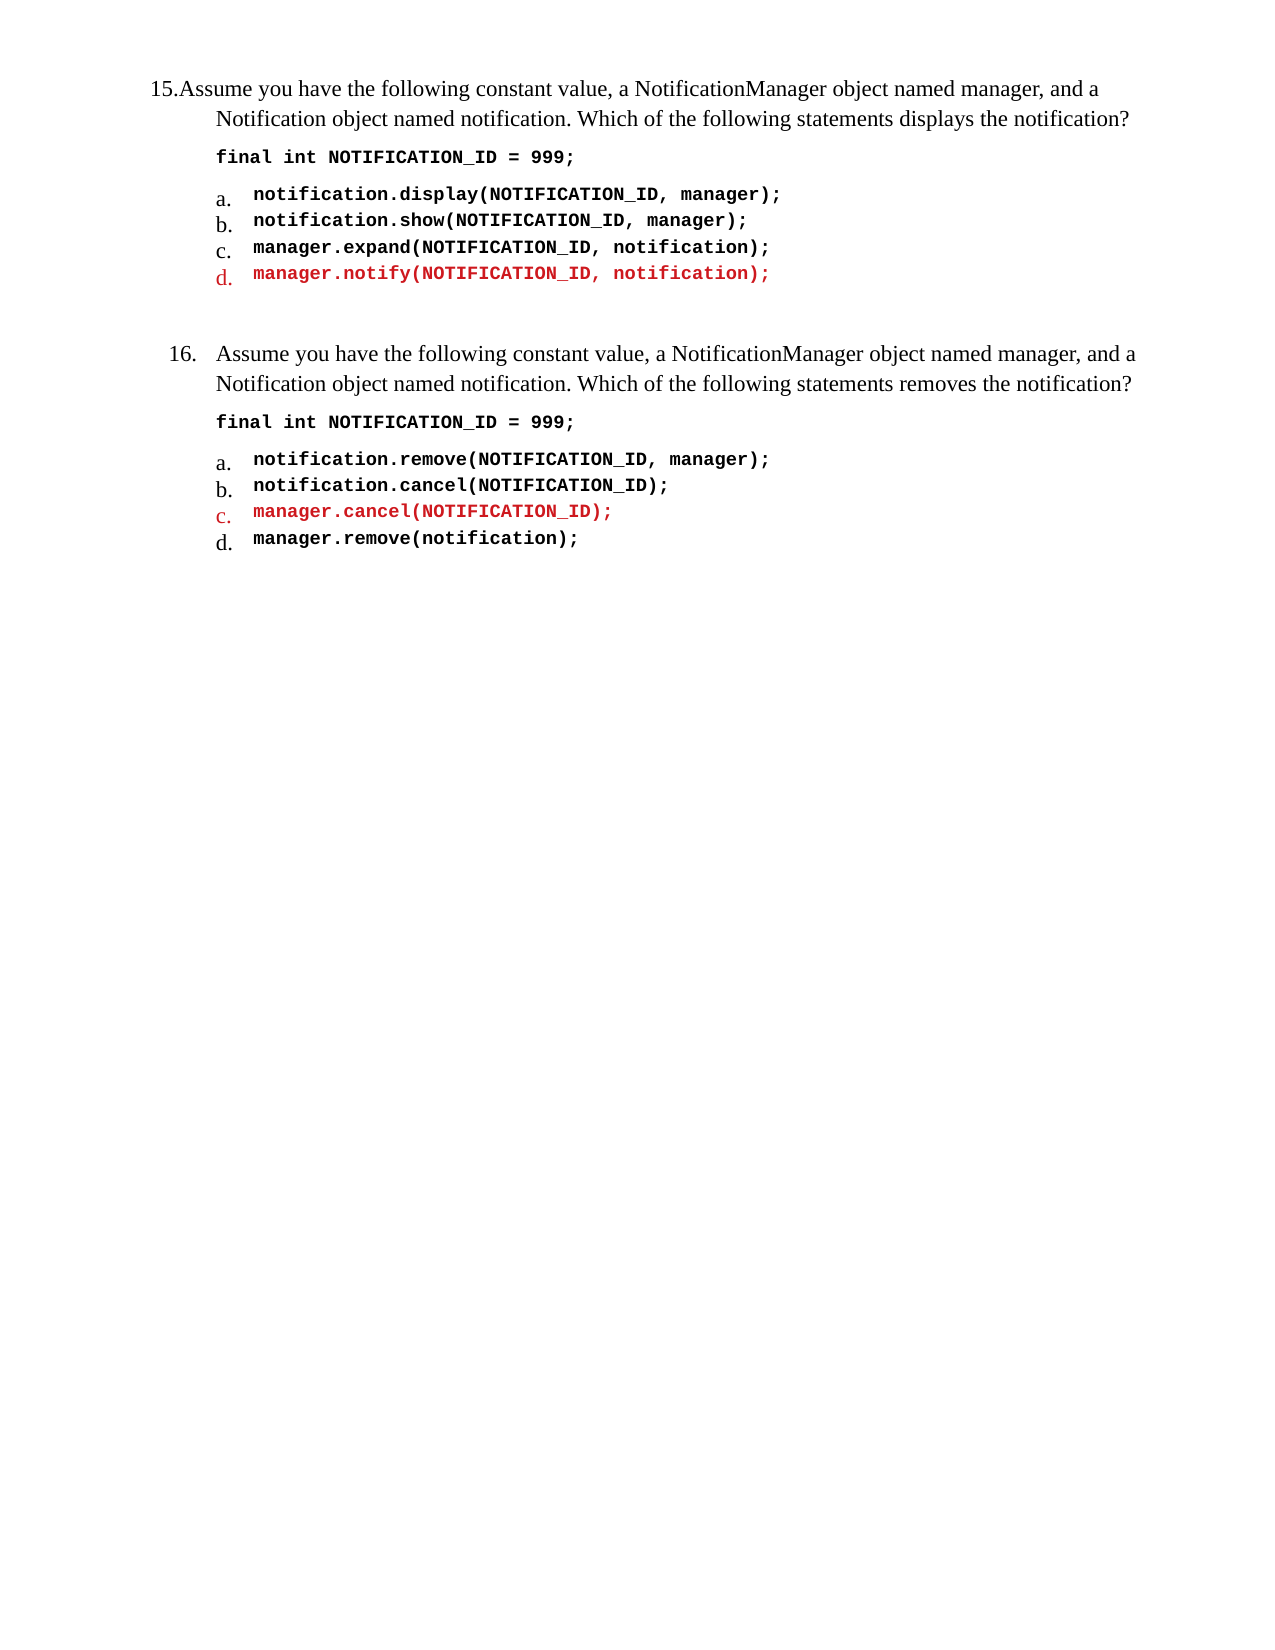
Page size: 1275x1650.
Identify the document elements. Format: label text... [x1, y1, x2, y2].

table_header a. [211, 185, 248, 211]
text 16. Assume you have the following constant value, a NotificationManager object named manager, and a Notification object named notification. Which of the following statements removes the notification? [150, 340, 1162, 396]
table_header notification.display(NOTIFICATION_ID, manager); [249, 185, 1092, 211]
text final int NOTIFICATION_ID = 999; [216, 148, 1162, 169]
table_cell d. [211, 529, 248, 555]
table_cell c. [211, 502, 248, 528]
text 15. Assume you have the following constant value, a NotificationManager object named manager, and a Notification object named notification. Which of the following statements displays the notification? [150, 75, 1162, 132]
table_cell notification.show(NOTIFICATION_ID, manager); [249, 211, 1092, 237]
table_cell notification.cancel(NOTIFICATION_ID); [249, 476, 1092, 502]
text final int NOTIFICATION_ID = 999; [216, 413, 1162, 434]
table_cell b. [211, 211, 248, 237]
table_header notification.remove(NOTIFICATION_ID, manager); [249, 450, 1092, 476]
table_cell manager.notify(NOTIFICATION_ID, notification); [249, 264, 1092, 290]
table_cell manager.remove(notification); [249, 529, 1092, 555]
table_cell manager.expand(NOTIFICATION_ID, notification); [249, 238, 1092, 264]
table_header a. [211, 450, 248, 476]
table_cell d. [211, 264, 248, 290]
table_cell manager.cancel(NOTIFICATION_ID); [249, 502, 1092, 528]
table_cell b. [211, 476, 248, 502]
table_cell c. [211, 238, 248, 264]
